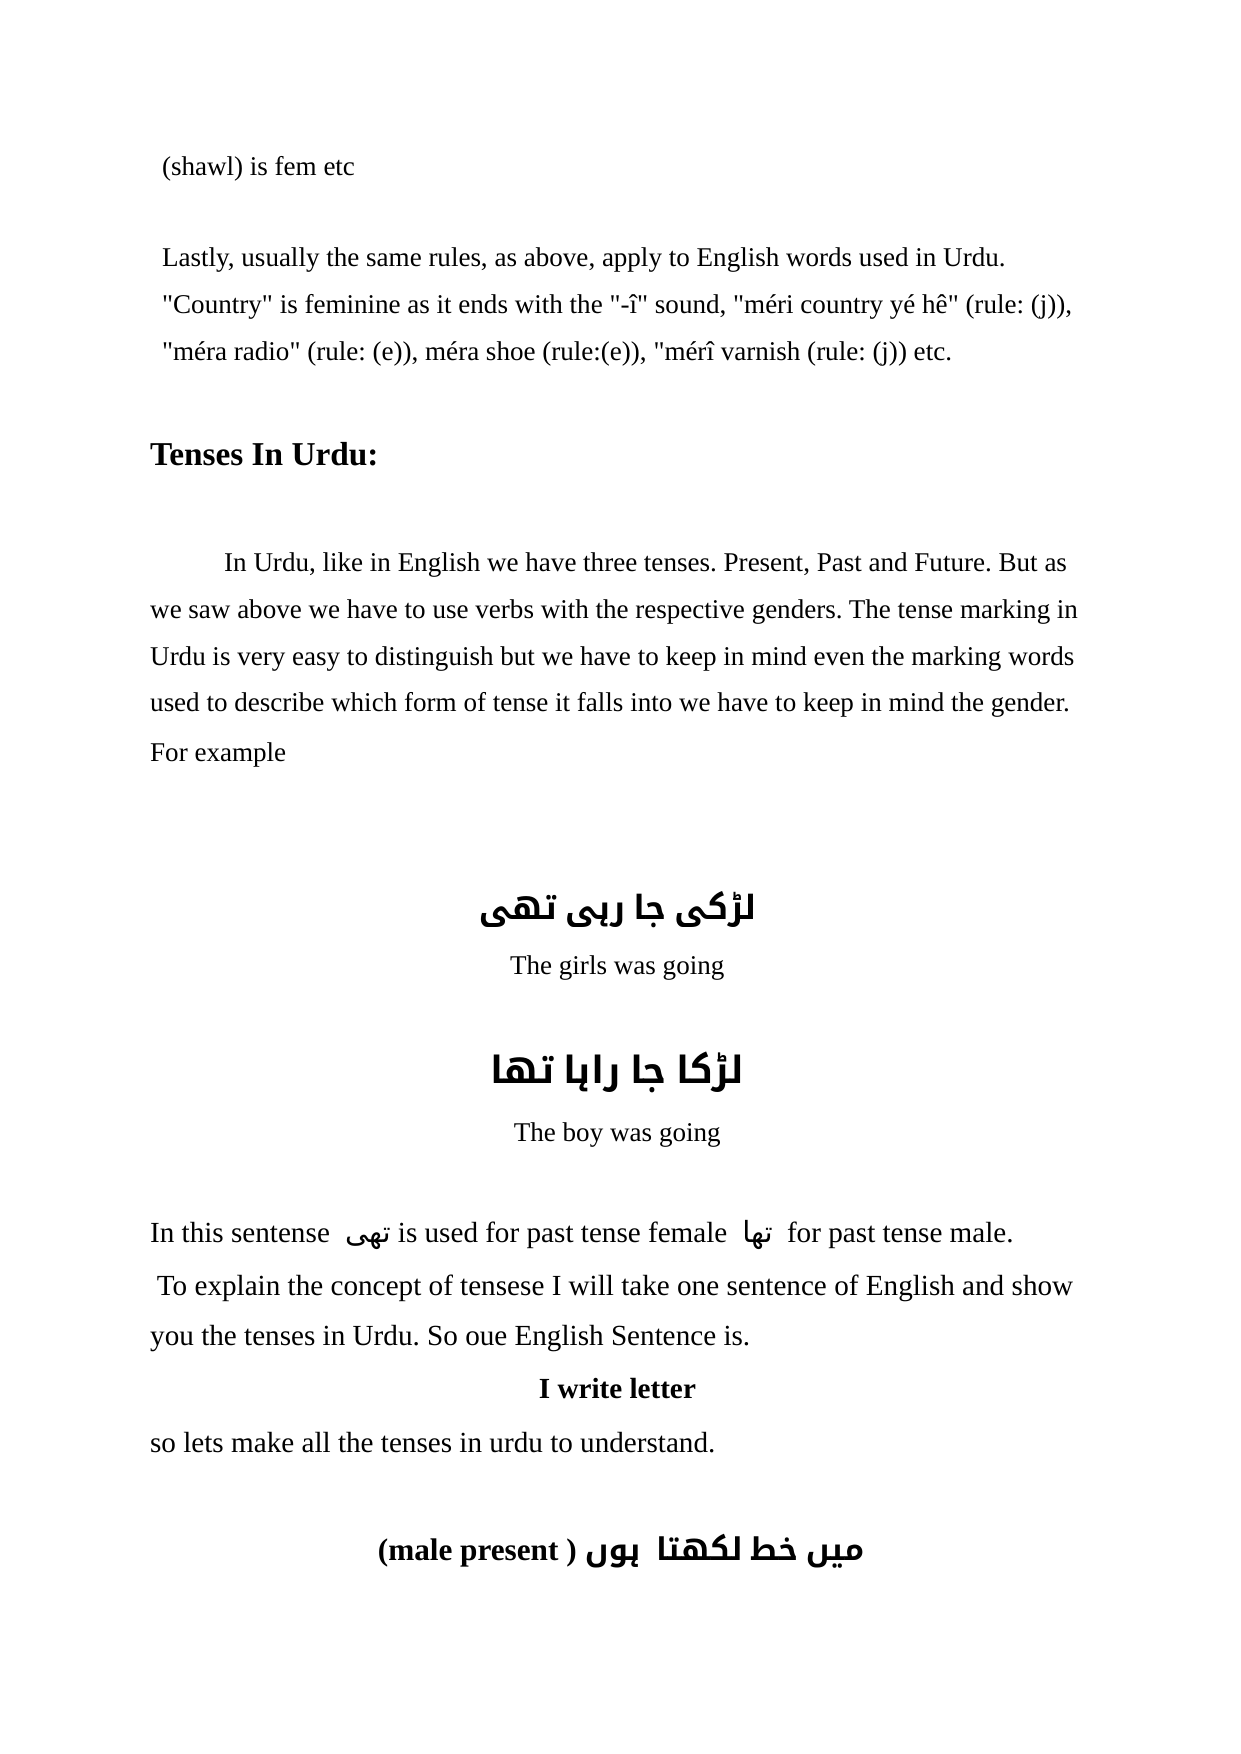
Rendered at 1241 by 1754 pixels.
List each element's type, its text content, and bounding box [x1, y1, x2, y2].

text To explain the concept of tensese I will take one sentence of English and show you the tenses in Urdu. So oue English Sentence is. [150, 1268, 1084, 1352]
text I write letter [150, 1372, 1084, 1405]
text so lets make all the tenses in urdu to understand. [150, 1425, 1084, 1458]
text The boy was going [150, 1116, 1084, 1147]
text The girls was going [150, 949, 1084, 980]
text (male present ) میں خط لکهتا ہوں [150, 1531, 1084, 1567]
text In this sentense تهی is used for past tense female تها for past tense male. [150, 1215, 1084, 1248]
text In Urdu, like in English we have three tenses. Present, Past and Future. But as we saw above we have to use verbs with the respective genders. The tense marking in Urdu is very easy to distinguish but we have to keep in mind even the marking words used to describe which form of tense it falls into we have to keep in mind the gender. [150, 544, 1084, 718]
text For example [150, 736, 1084, 767]
text Tenses In Urdu: [150, 434, 1084, 472]
text (shawl) is fem etc [162, 150, 1084, 224]
text لڑکا جا راہا تها [150, 1048, 1084, 1091]
text لڑکی جا رہی تهی [150, 888, 1084, 927]
text Lastly, usually the same rules, as above, apply to English words used in Urdu. "Country" is feminine as it ends with the "-î" sound, "méri country yé hê" (rule: (j)), "méra radio" (rule: (e)), méra shoe (rule:(e)), "mérî varnish (rule: (j)) etc. [162, 242, 1084, 366]
